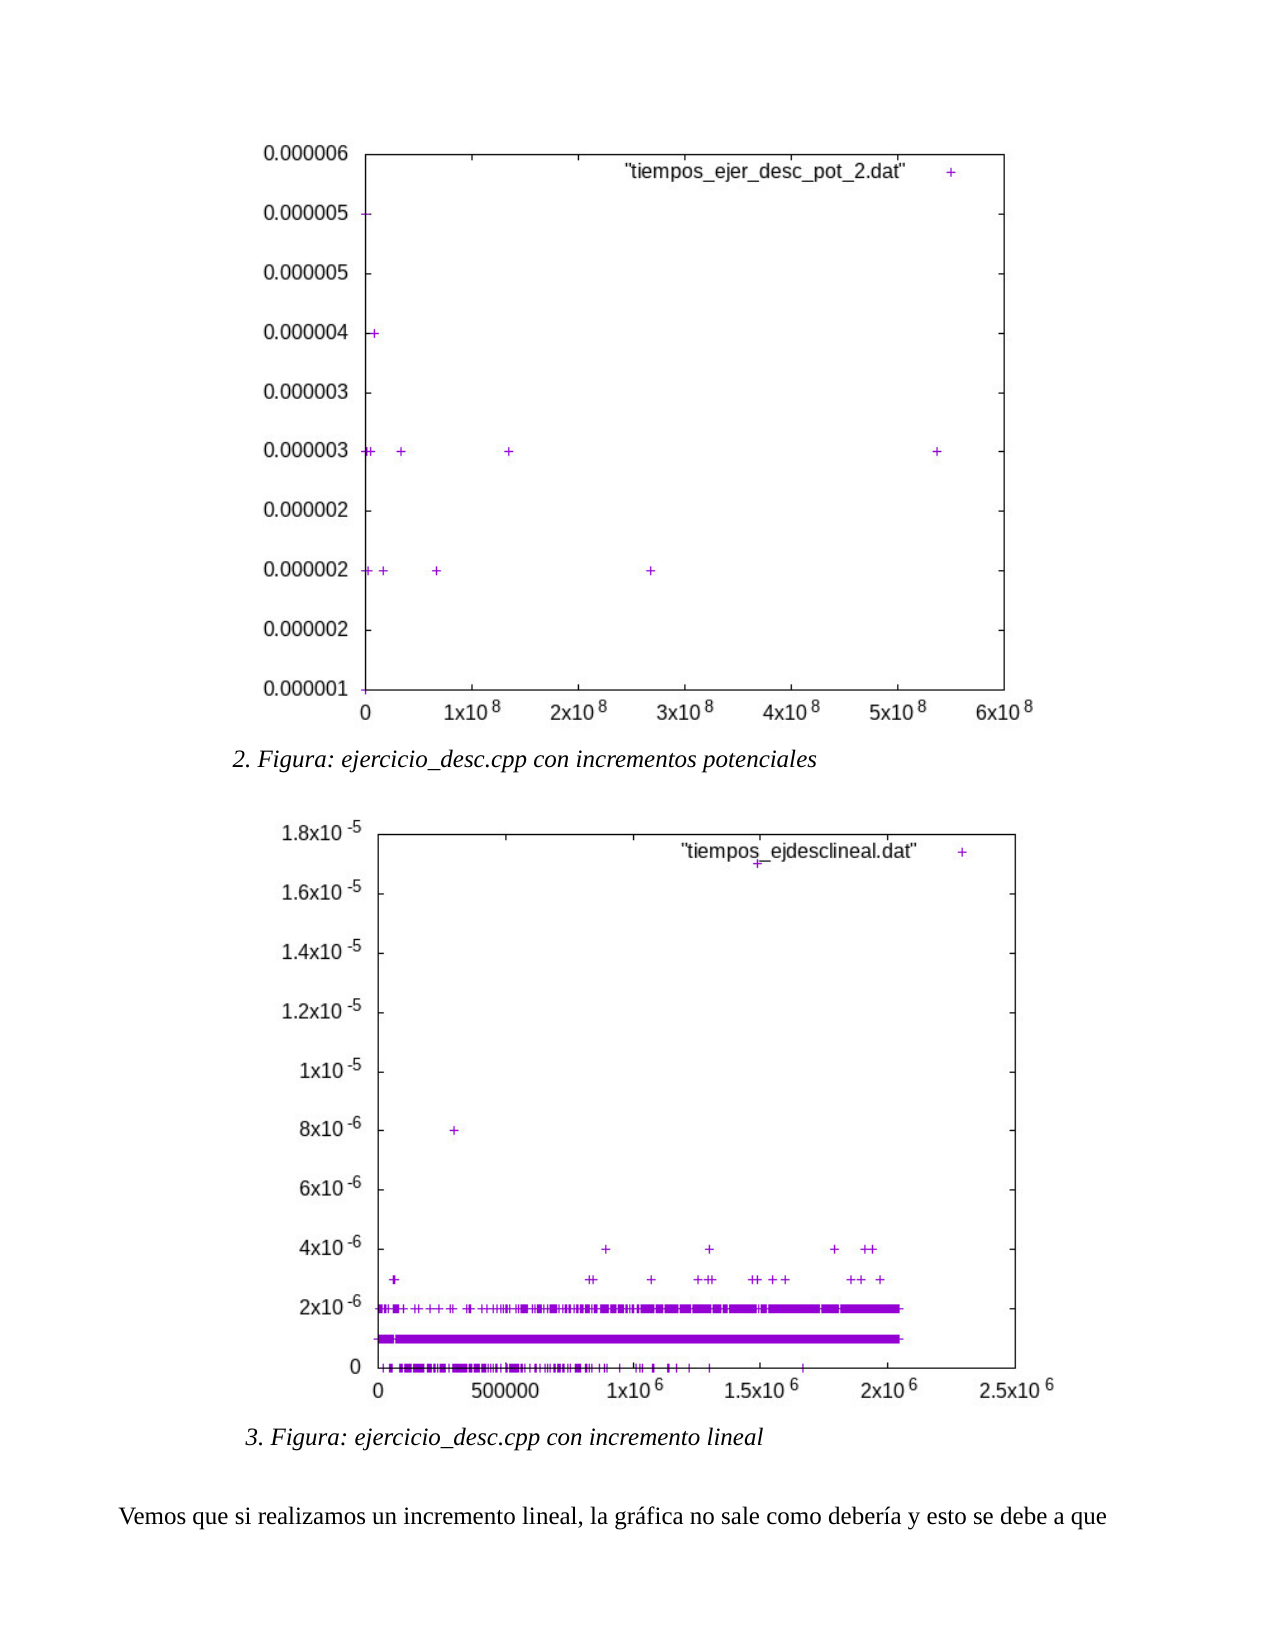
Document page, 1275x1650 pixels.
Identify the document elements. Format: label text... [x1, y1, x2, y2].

text 3. Figura: ejercicio_desc.cpp con incremento lineal [245, 1417, 1054, 1451]
text Vemos que si realizamos un incremento lineal, la gráfica no sale como debería y esto se debe a que [118, 1501, 1157, 1530]
picture [245, 810, 1054, 1417]
text 2. Figura: ejercicio_desc.cpp con incrementos potenciales [232, 739, 1043, 773]
picture [232, 130, 1043, 739]
